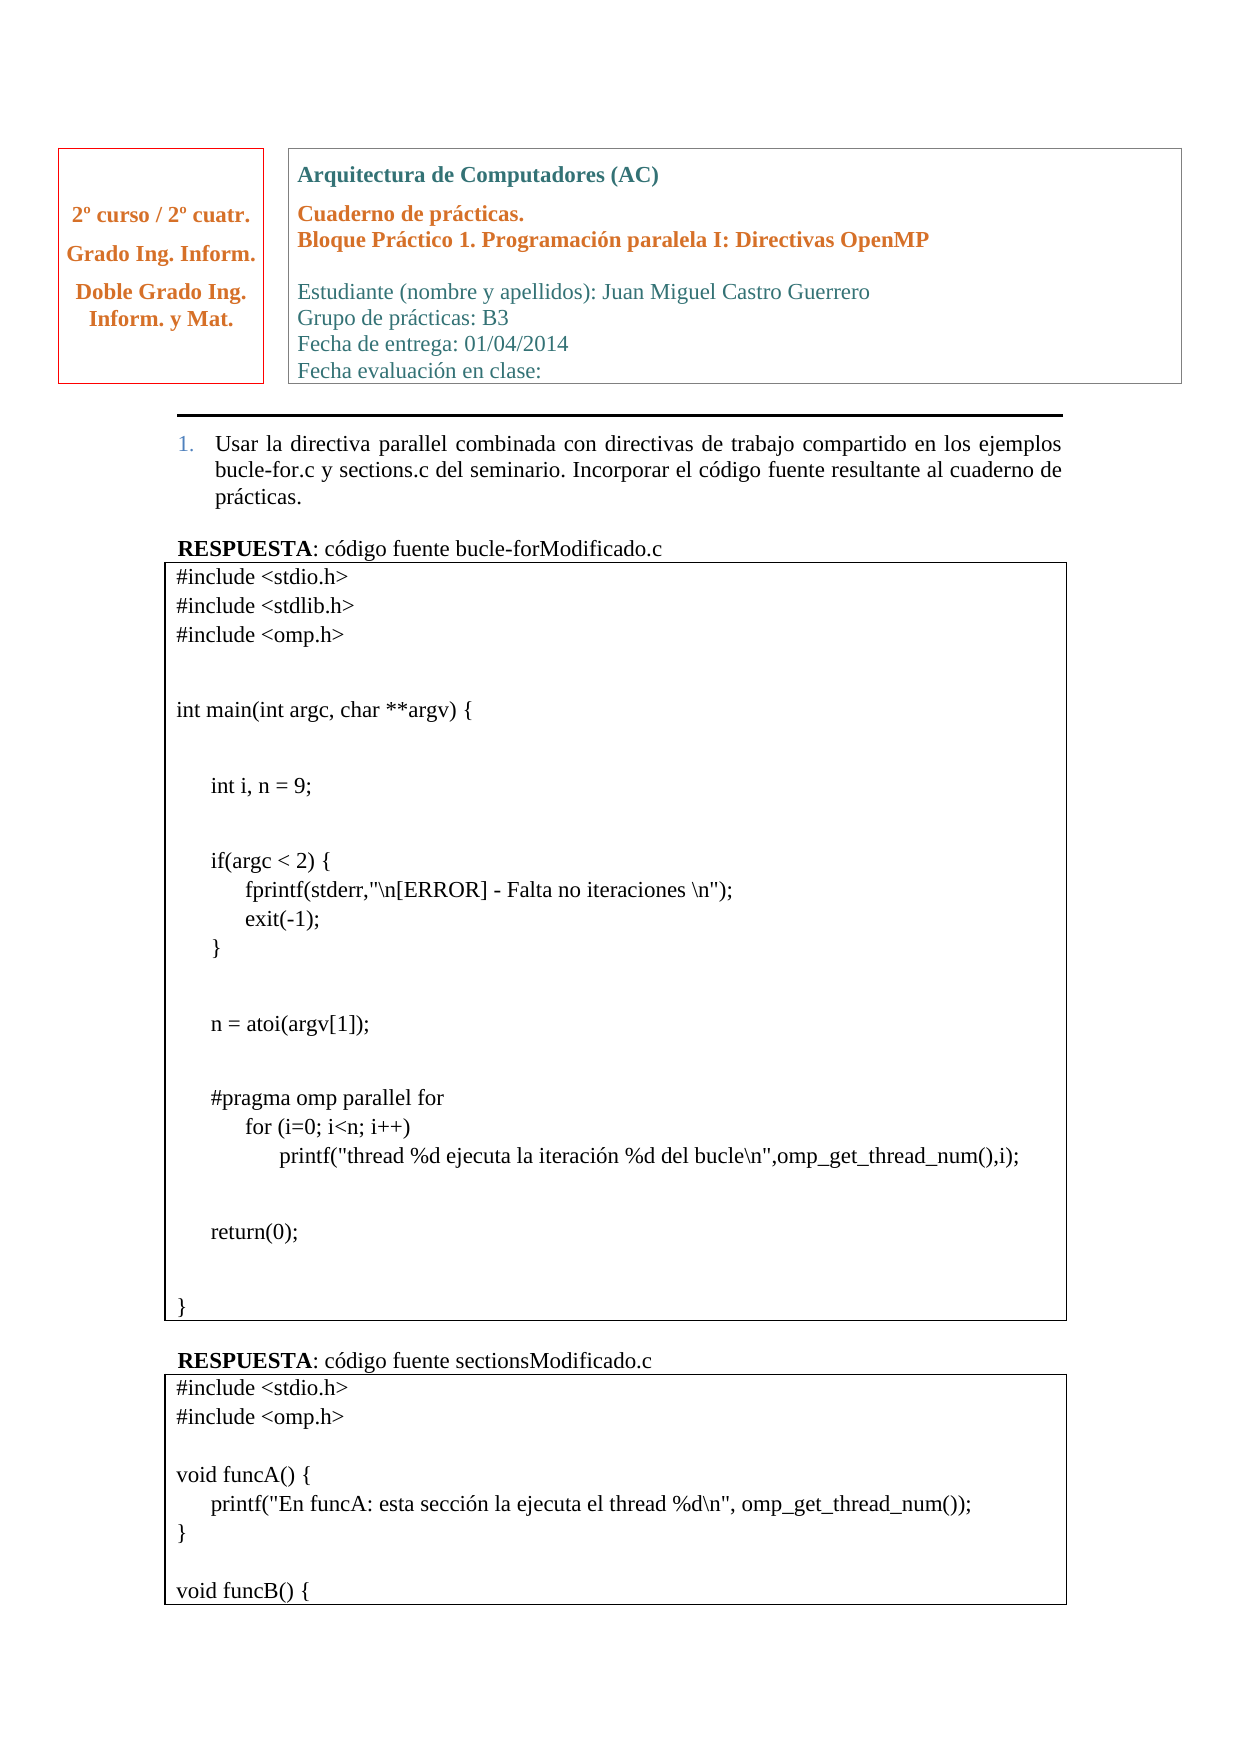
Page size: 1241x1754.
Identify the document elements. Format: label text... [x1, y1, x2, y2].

text RESPUESTA: código fuente sectionsModificado.c [177, 1347, 1063, 1373]
table_header [264, 148, 288, 383]
table_header #include <stdio.h> #include <stdlib.h> #include <omp.h> int main(int argc, char **argv) { int i, n = 9; if(argc < 2) { fprintf(stderr,"\n[ERROR] - Falta no iteraciones \n"); exit(-1); } n = atoi(argv[1]); #pragma omp parallel for for (i=0; i<n; i++) printf("thread %d ejecuta la iteración %d del bucle\n",omp_get_thread_num(),i); return(0); } [166, 563, 1066, 1320]
table_header 2º curso / 2º cuatr. Grado Ing. Inform. Doble Grado Ing. Inform. y Mat. [59, 149, 263, 383]
list Usar la directiva parallel combinada con directivas de trabajo compartido en los ejemplos bucle-for.c y sections.c del seminario. Incorporar el código fuente resultante al cuaderno de prácticas. [177, 430, 1063, 509]
table_header #include <stdio.h> #include <omp.h> void funcA() { printf("En funcA: esta sección la ejecuta el thread %d\n", omp_get_thread_num()); } void funcB() { [166, 1375, 1066, 1603]
table_header Arquitectura de Computadores (AC) Cuaderno de prácticas. Bloque Práctico 1. Programación paralela I: Directivas OpenMP Estudiante (nombre y apellidos): Juan Miguel Castro Guerrero Grupo de prácticas: B3 Fecha de entrega: 01/04/2014 Fecha evaluación en clase: [289, 149, 1181, 383]
text RESPUESTA: código fuente bucle-forModificado.c [177, 535, 1063, 562]
